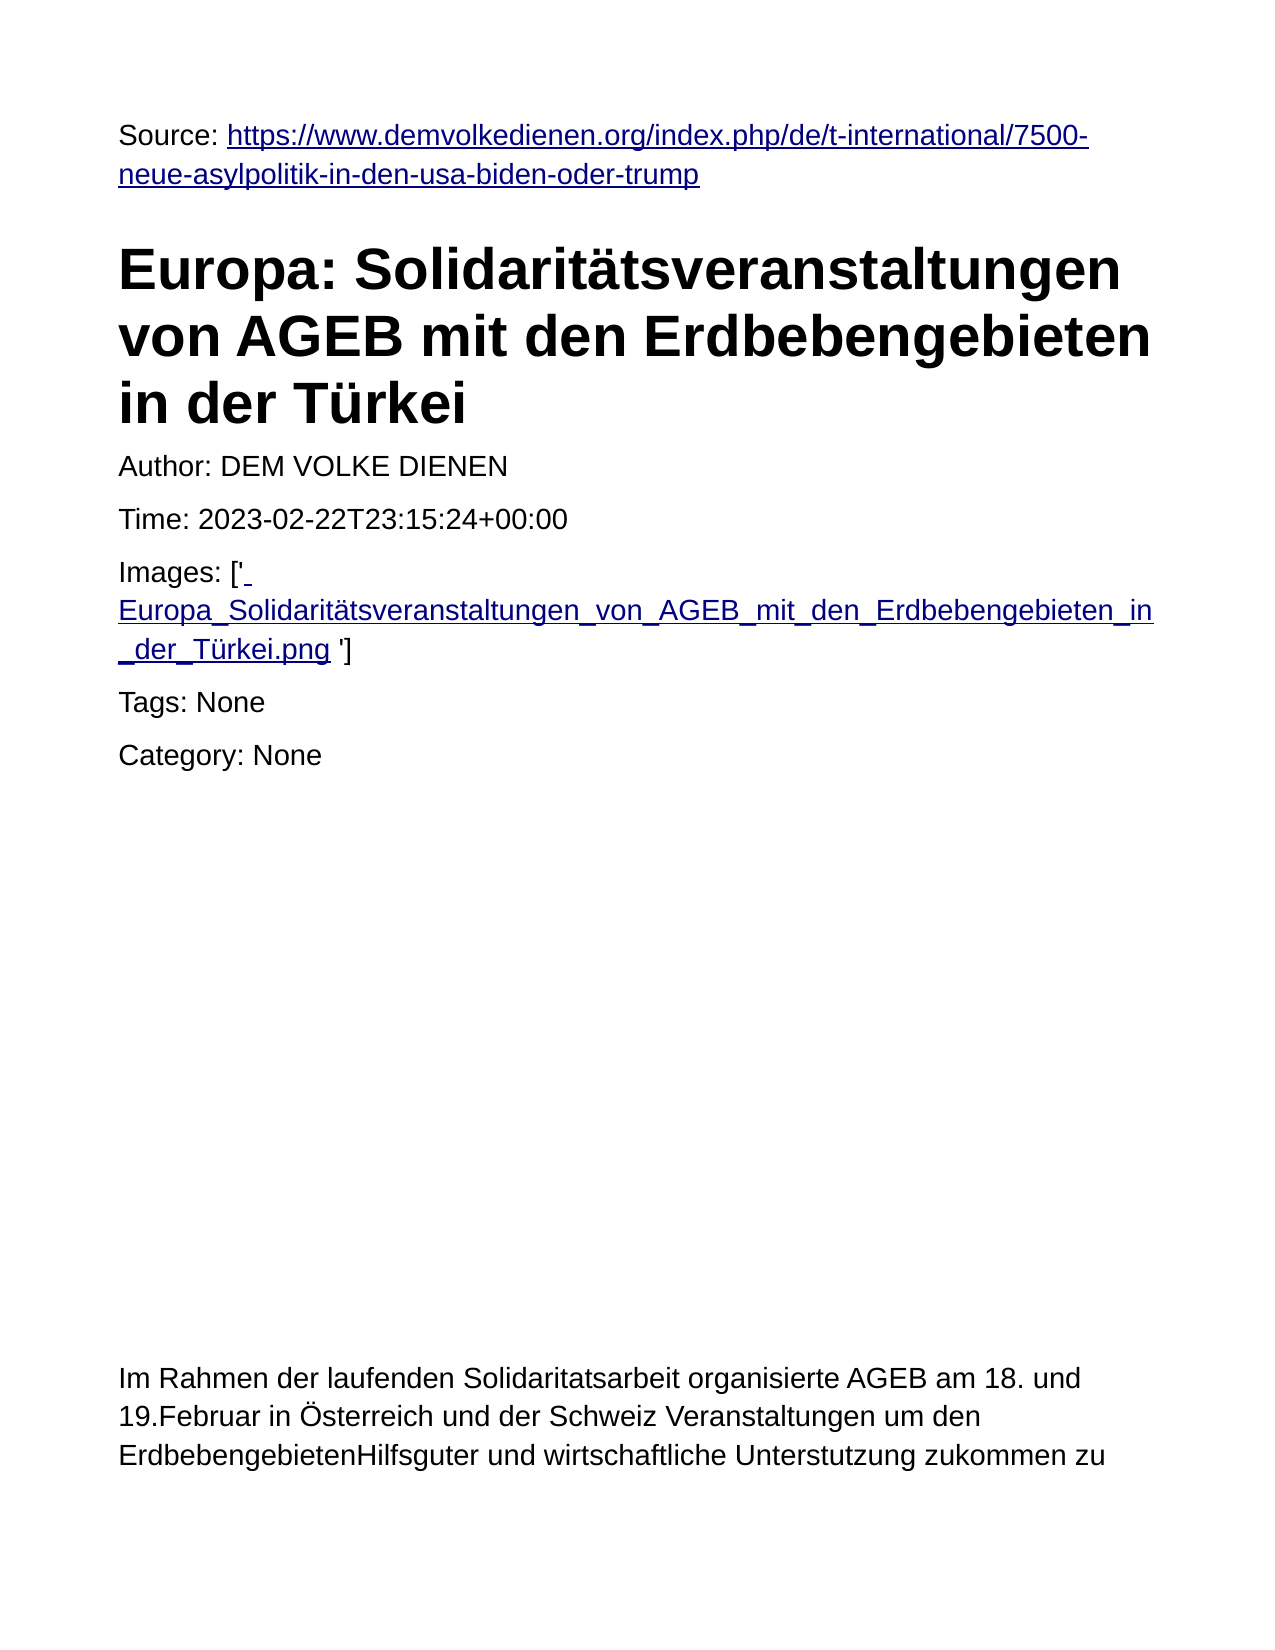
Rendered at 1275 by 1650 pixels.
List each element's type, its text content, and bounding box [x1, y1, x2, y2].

text Im Rahmen der laufenden Solidaritatsarbeit organisierte AGEB am 18. und 19.Februar in Österreich und der Schweiz Veranstaltungen um den ErdbebengebietenHilfsguter und wirtschaftliche Unterstutzung zukommen zu [118, 1361, 1157, 1471]
subtitle Europa: Solidaritätsveranstaltungen von AGEB mit den Erdbebengebieten in der Türkei [118, 235, 1157, 436]
text Author: DEM VOLKE DIENEN [118, 448, 1157, 482]
text Time: 2023-02-22T23:15:24+00:00 [118, 502, 1157, 535]
text Images: [' Europa_Solidaritätsveranstaltungen_von_AGEB_mit_den_Erdbebengebieten_in_der_Türkei.png '] [118, 555, 1157, 665]
text Tags: None [118, 685, 1157, 718]
text Category: None [118, 738, 1157, 772]
text Source: https://www.demvolkedienen.org/index.php/de/t-international/7500-neue-asylpolitik-in-den-usa-biden-oder-trump [118, 118, 1157, 190]
